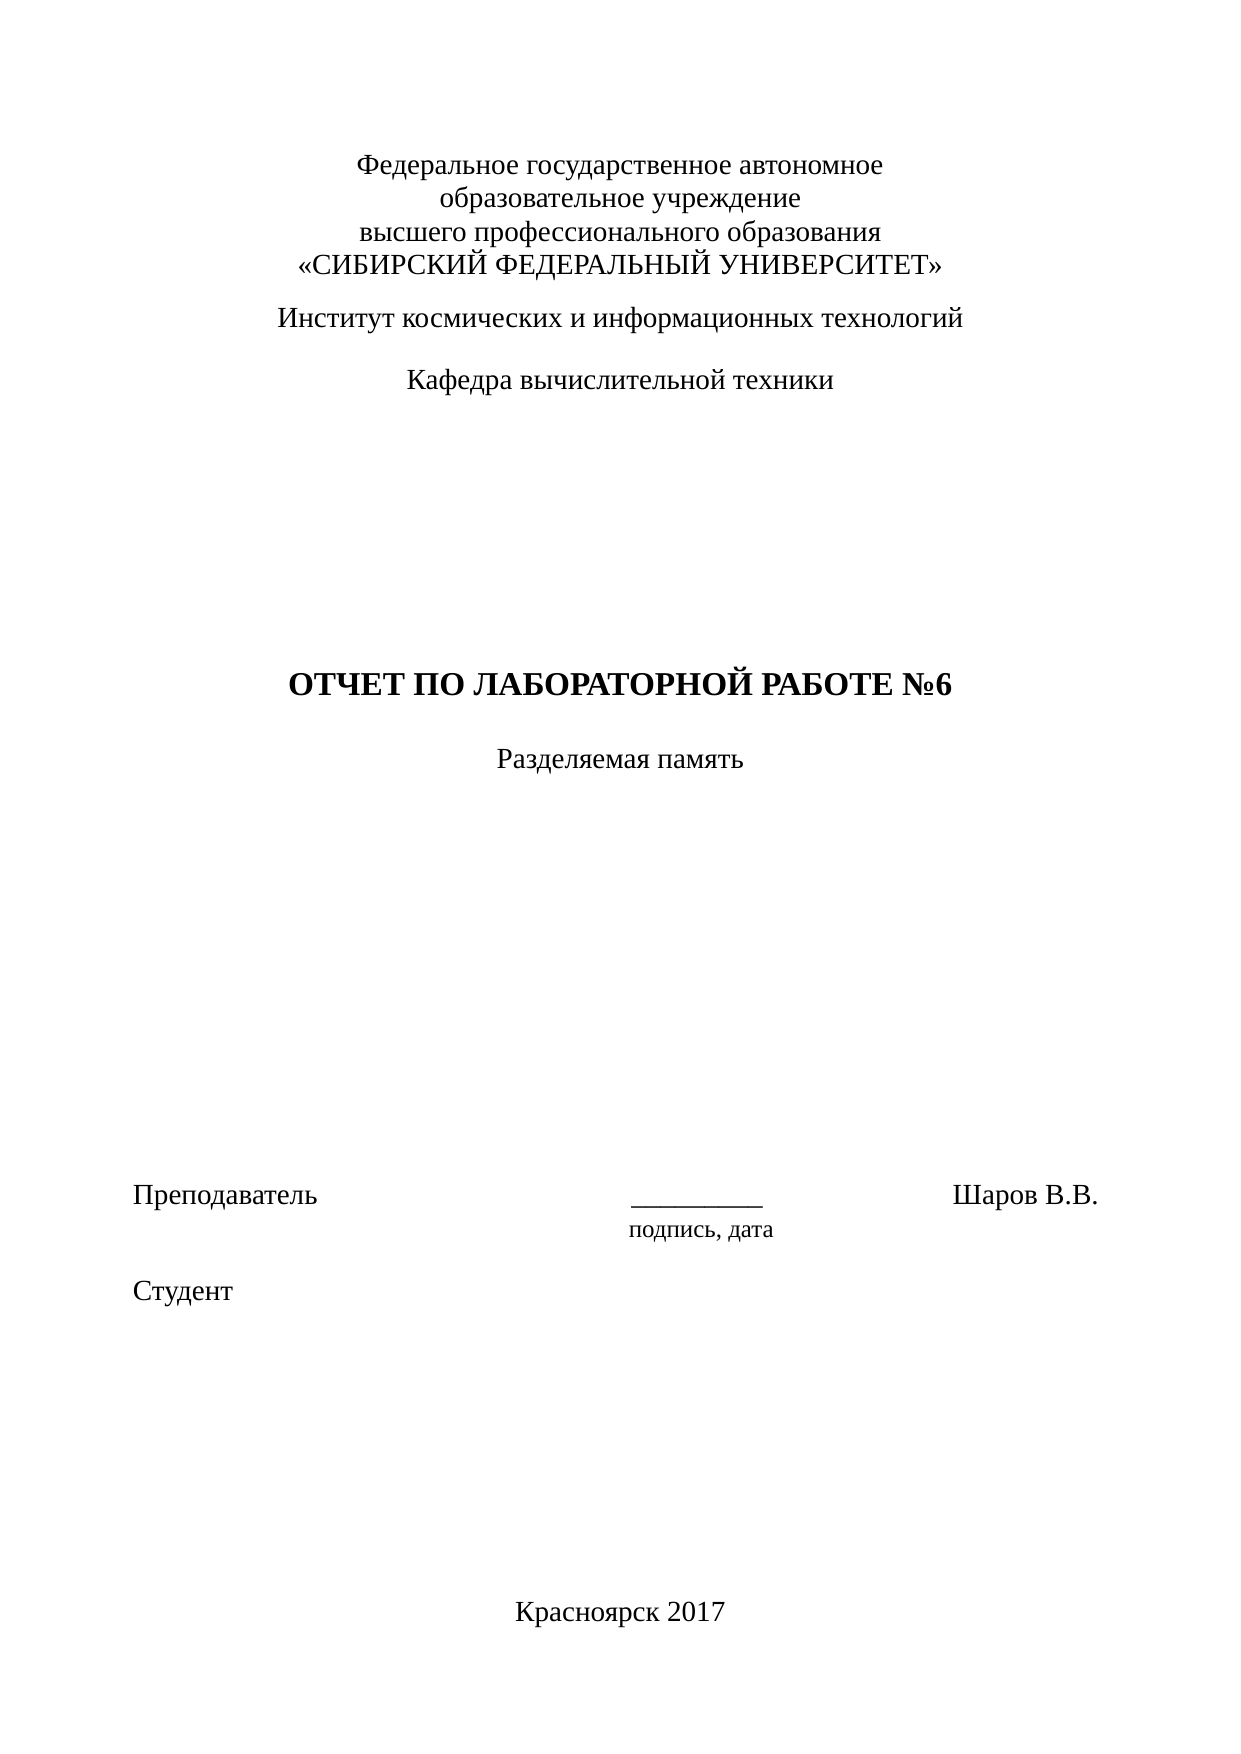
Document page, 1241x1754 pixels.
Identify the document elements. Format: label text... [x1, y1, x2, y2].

text «СИБИРСКИЙ ФЕДЕРАЛЬНЫЙ УНИВЕРСИТЕТ» [118, 247, 1122, 281]
text образовательное учреждение [118, 180, 1122, 214]
text Разделяемая память [118, 741, 1122, 774]
text Институт космических и информационных технологий [118, 300, 1122, 334]
text подпись, дата [118, 1211, 1122, 1244]
text высшего профессионального образования [118, 214, 1122, 247]
text ОТЧЕТ ПО ЛАБОРАТОРНОЙ РАБОТЕ №6 [118, 664, 1122, 703]
text Студент [118, 1273, 1122, 1306]
text Федеральное государственное автономное [118, 147, 1122, 180]
text Преподаватель _________ Шаров В.В. [118, 1177, 1122, 1211]
text Красноярск 2017 [118, 1594, 1122, 1627]
text Кафедра вычислительной техники [118, 362, 1122, 396]
